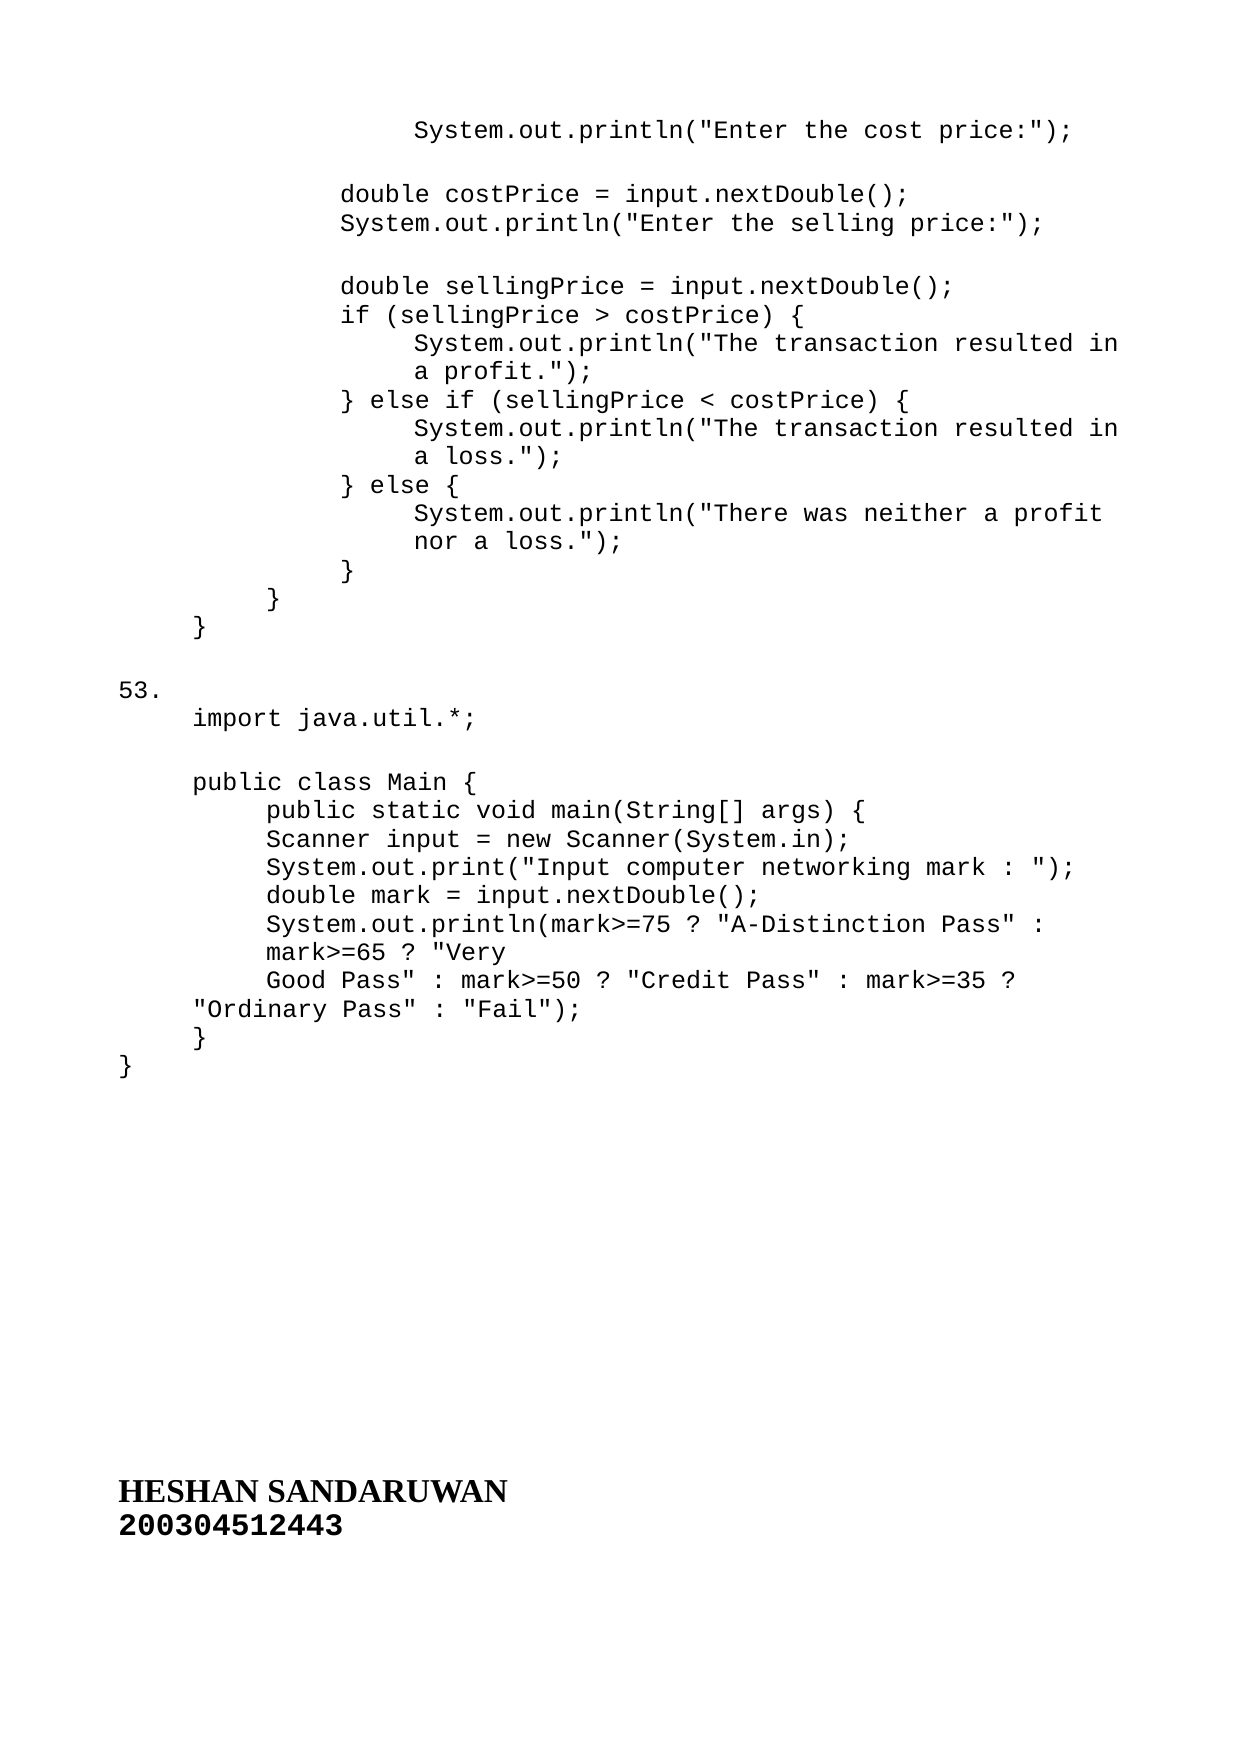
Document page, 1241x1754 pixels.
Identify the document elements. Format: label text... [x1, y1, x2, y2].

text } [118, 614, 1122, 642]
text 53. [118, 678, 1122, 706]
text } [118, 586, 1122, 614]
text import java.util.*; [118, 706, 1122, 734]
text System.out.print("Input computer networking mark : "); [118, 855, 1122, 883]
text System.out.println("Enter the selling price:"); [118, 210, 1122, 238]
text double costPrice = input.nextDouble(); [118, 182, 1122, 210]
text Scanner input = new Scanner(System.in); [118, 826, 1122, 855]
text System.out.println("The transaction resulted in a loss."); [118, 416, 1122, 472]
text double sellingPrice = input.nextDouble(); [118, 274, 1122, 302]
text HESHAN SANDARUWAN [118, 1471, 1122, 1509]
text public static void main(String[] args) { [118, 798, 1122, 826]
text System.out.println("The transaction resulted in a profit."); [118, 331, 1122, 387]
text } else { [118, 472, 1122, 501]
text Good Pass" : mark>=50 ? "Credit Pass" : mark>=35 ? "Ordinary Pass" : "Fail"); [118, 968, 1122, 1025]
text } [118, 1053, 1122, 1081]
text System.out.println("There was neither a profit nor a loss."); [118, 501, 1122, 557]
text public class Main { [118, 770, 1122, 798]
text if (sellingPrice > costPrice) { [118, 302, 1122, 331]
text System.out.println(mark>=75 ? "A-Distinction Pass" : mark>=65 ? "Very [118, 911, 1122, 968]
text double mark = input.nextDouble(); [118, 883, 1122, 911]
text 200304512443 [118, 1509, 1122, 1545]
text } [118, 557, 1122, 586]
text System.out.println("Enter the cost price:"); [118, 118, 1122, 146]
text } [118, 1025, 1122, 1053]
text } else if (sellingPrice < costPrice) { [118, 387, 1122, 416]
